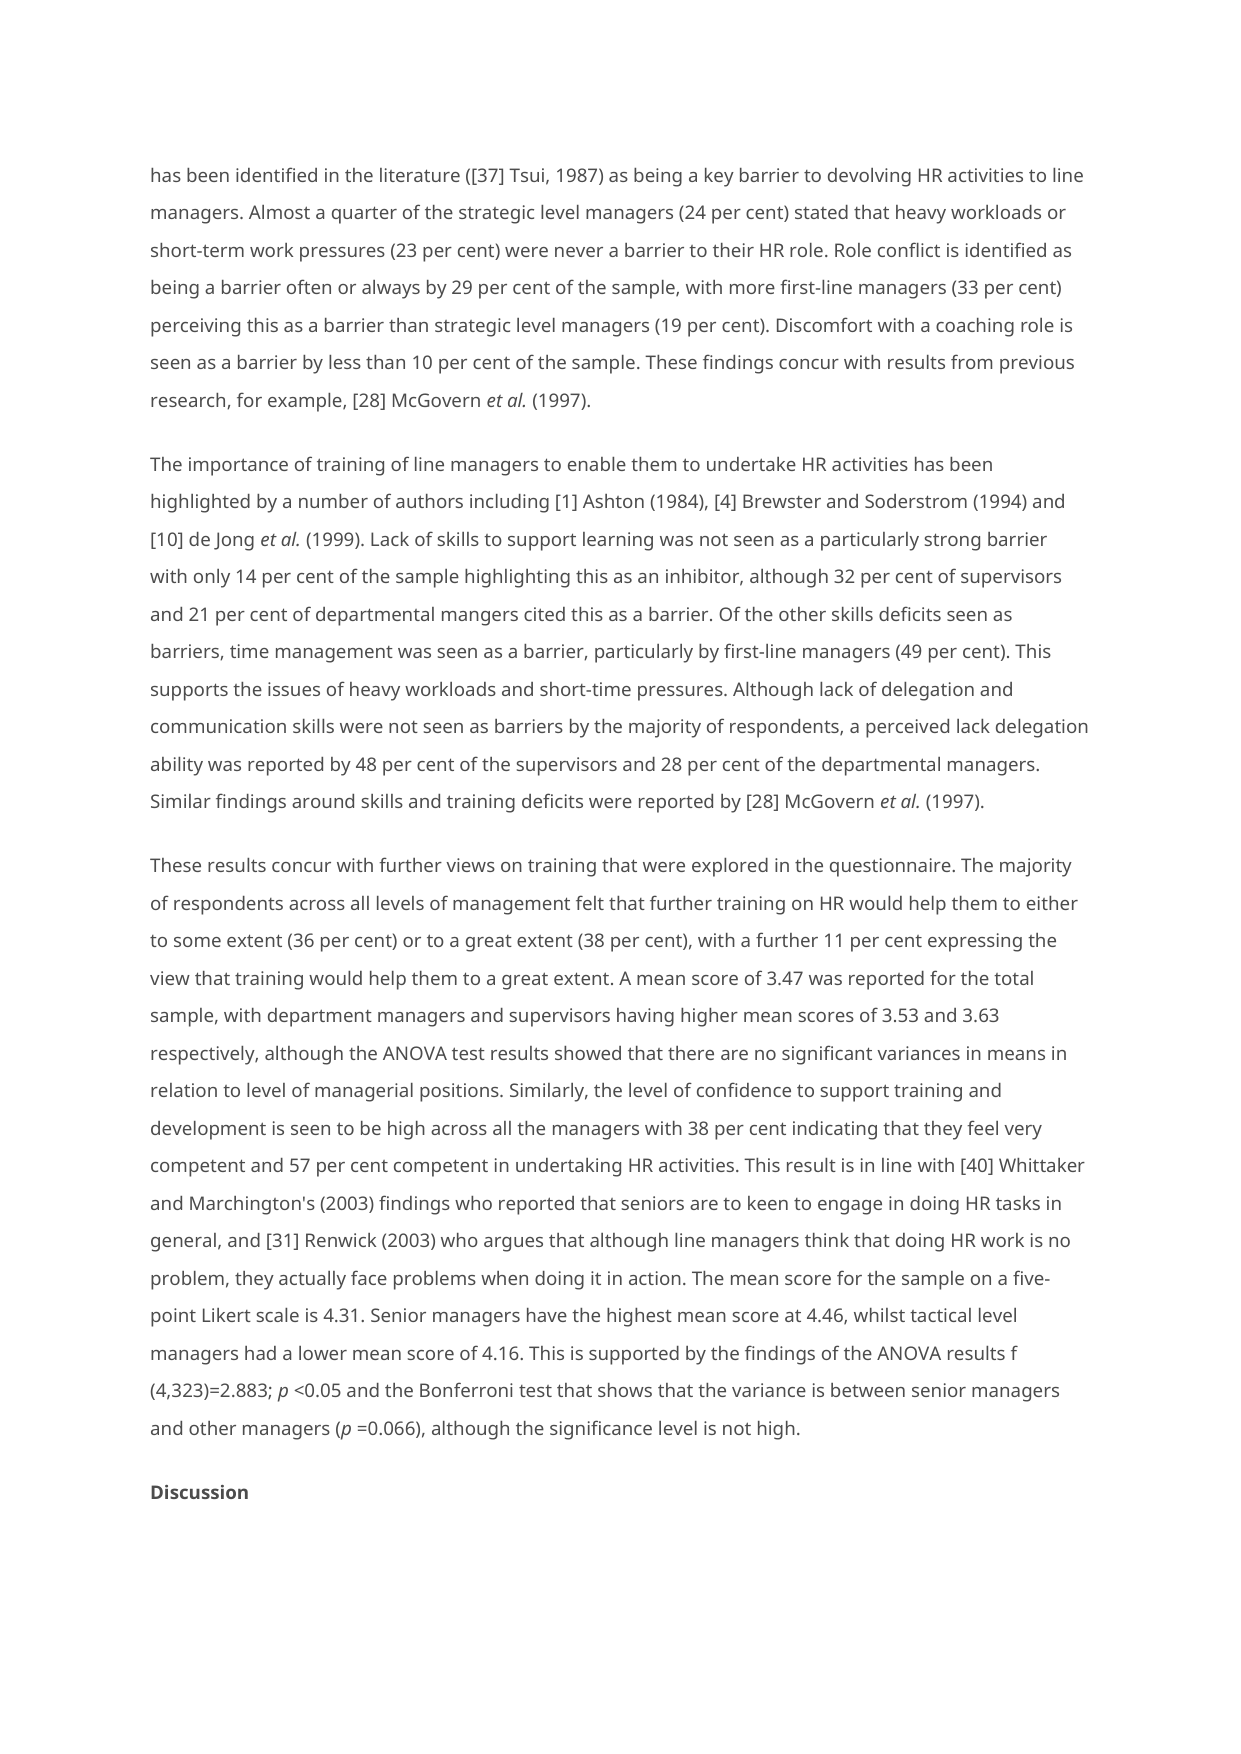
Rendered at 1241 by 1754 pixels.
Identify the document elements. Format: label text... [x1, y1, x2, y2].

text has been identified in the literature ([37] Tsui, 1987) as being a key barrier to devolving HR activities to line managers. Almost a quarter of the strategic level managers (24 per cent) stated that heavy workloads or short-term work pressures (23 per cent) were never a barrier to their HR role. Role conflict is identified as being a barrier often or always by 29 per cent of the sample, with more first-line managers (33 per cent) perceiving this as a barrier than strategic level managers (19 per cent). Discomfort with a coaching role is seen as a barrier by less than 10 per cent of the sample. These findings concur with results from previous research, for example, [28] McGovern et al. (1997). [150, 150, 1090, 412]
text The importance of training of line managers to enable them to undertake HR activities has been highlighted by a number of authors including [1] Ashton (1984), [4] Brewster and Soderstrom (1994) and [10] de Jong et al. (1999). Lack of skills to support learning was not seen as a particularly strong barrier with only 14 per cent of the sample highlighting this as an inhibitor, although 32 per cent of supervisors and 21 per cent of departmental mangers cited this as a barrier. Of the other skills deficits seen as barriers, time management was seen as a barrier, particularly by first-line managers (49 per cent). This supports the issues of heavy workloads and short-time pressures. Although lack of delegation and communication skills were not seen as barriers by the majority of respondents, a perceived lack delegation ability was reported by 48 per cent of the supervisors and 28 per cent of the departmental managers. Similar findings around skills and training deficits were reported by [28] McGovern et al. (1997). [150, 439, 1090, 814]
text These results concur with further views on training that were explored in the questionnaire. The majority of respondents across all levels of management felt that further training on HR would help them to either to some extent (36 per cent) or to a great extent (38 per cent), with a further 11 per cent expressing the view that training would help them to a great extent. A mean score of 3.47 was reported for the total sample, with department managers and supervisors having higher mean scores of 3.53 and 3.63 respectively, although the ANOVA test results showed that there are no significant variances in means in relation to level of managerial positions. Similarly, the level of confidence to support training and development is seen to be high across all the managers with 38 per cent indicating that they feel very competent and 57 per cent competent in undertaking HR activities. This result is in line with [40] Whittaker and Marchington's (2003) findings who reported that seniors are to keen to engage in doing HR tasks in general, and [31] Renwick (2003) who argues that although line managers think that doing HR work is no problem, they actually face problems when doing it in action. The mean score for the sample on a five-point Likert scale is 4.31. Senior managers have the highest mean score at 4.46, whilst tactical level managers had a lower mean score of 4.16. This is supported by the findings of the ANOVA results f (4,323)=2.883; p <0.05 and the Bonferroni test that shows that the variance is between senior managers and other managers (p =0.066), although the significance level is not high. [150, 841, 1090, 1441]
text Discussion [150, 1467, 1090, 1505]
